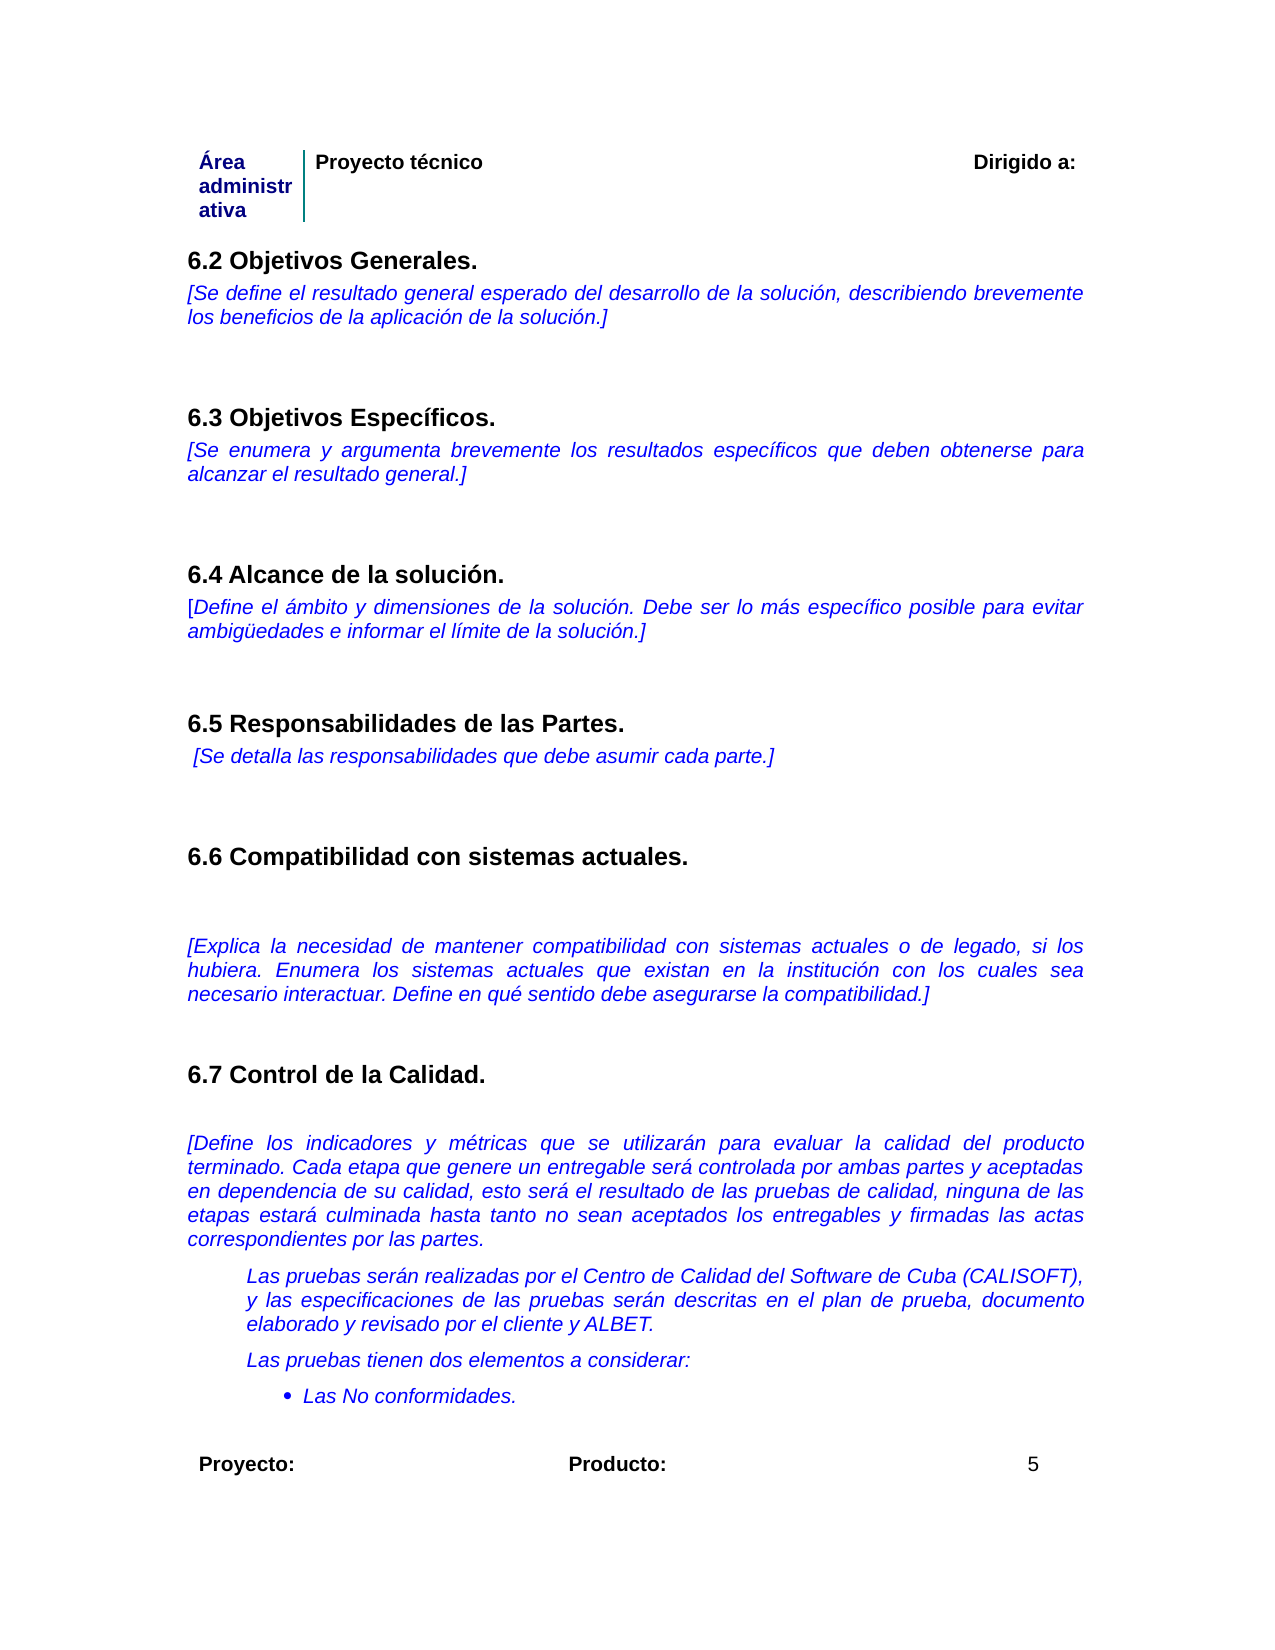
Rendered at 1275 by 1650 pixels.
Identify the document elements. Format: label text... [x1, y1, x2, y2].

subtitle 6.5 Responsabilidades de las Partes. [187, 709, 1087, 737]
subtitle 6.2 Objetivos Generales. [187, 246, 1087, 274]
subtitle 6.3 Objetivos Específicos. [187, 403, 1087, 431]
text Las pruebas tienen dos elementos a considerar: [246, 1348, 1087, 1372]
subtitle 6.4 Alcance de la solución. [187, 559, 1087, 588]
text [Explica la necesidad de mantener compatibilidad con sistemas actuales o de legado, si los hubiera. Enumera los sistemas actuales que existan en la institución con los cuales sea necesario interactuar. Define en qué sentido debe asegurarse la compatibilidad.] [187, 934, 1087, 1006]
text [Se enumera y argumenta brevemente los resultados específicos que deben obtenerse para alcanzar el resultado general.] [187, 438, 1087, 486]
text Las pruebas serán realizadas por el Centro de Calidad del Software de Cuba (CALISOFT), y las especificaciones de las pruebas serán descritas en el plan de prueba, documento elaborado y revisado por el cliente y ALBET. [246, 1263, 1087, 1335]
text [Define los indicadores y métricas que se utilizarán para evaluar la calidad del producto terminado. Cada etapa que genere un entregable será controlada por ambas partes y aceptadas en dependencia de su calidad, esto será el resultado de las pruebas de calidad, ninguna de las etapas estará culminada hasta tanto no sean aceptados los entregables y firmadas las actas correspondientes por las partes. [187, 1131, 1087, 1251]
text [Se define el resultado general esperado del desarrollo de la solución, describiendo brevemente los beneficios de la aplicación de la solución.] [187, 281, 1087, 329]
subtitle 6.7 Control de la Calidad. [187, 1060, 1087, 1088]
subtitle 6.6 Compatibilidad con sistemas actuales. [187, 842, 1087, 870]
text [Se detalla las responsabilidades que debe asumir cada parte.] [187, 744, 1087, 768]
text Las No conformidades. [284, 1384, 1087, 1408]
text [Define el ámbito y dimensiones de la solución. Debe ser lo más específico posible para evitar ambigüedades e informar el límite de la solución.] [187, 594, 1087, 642]
